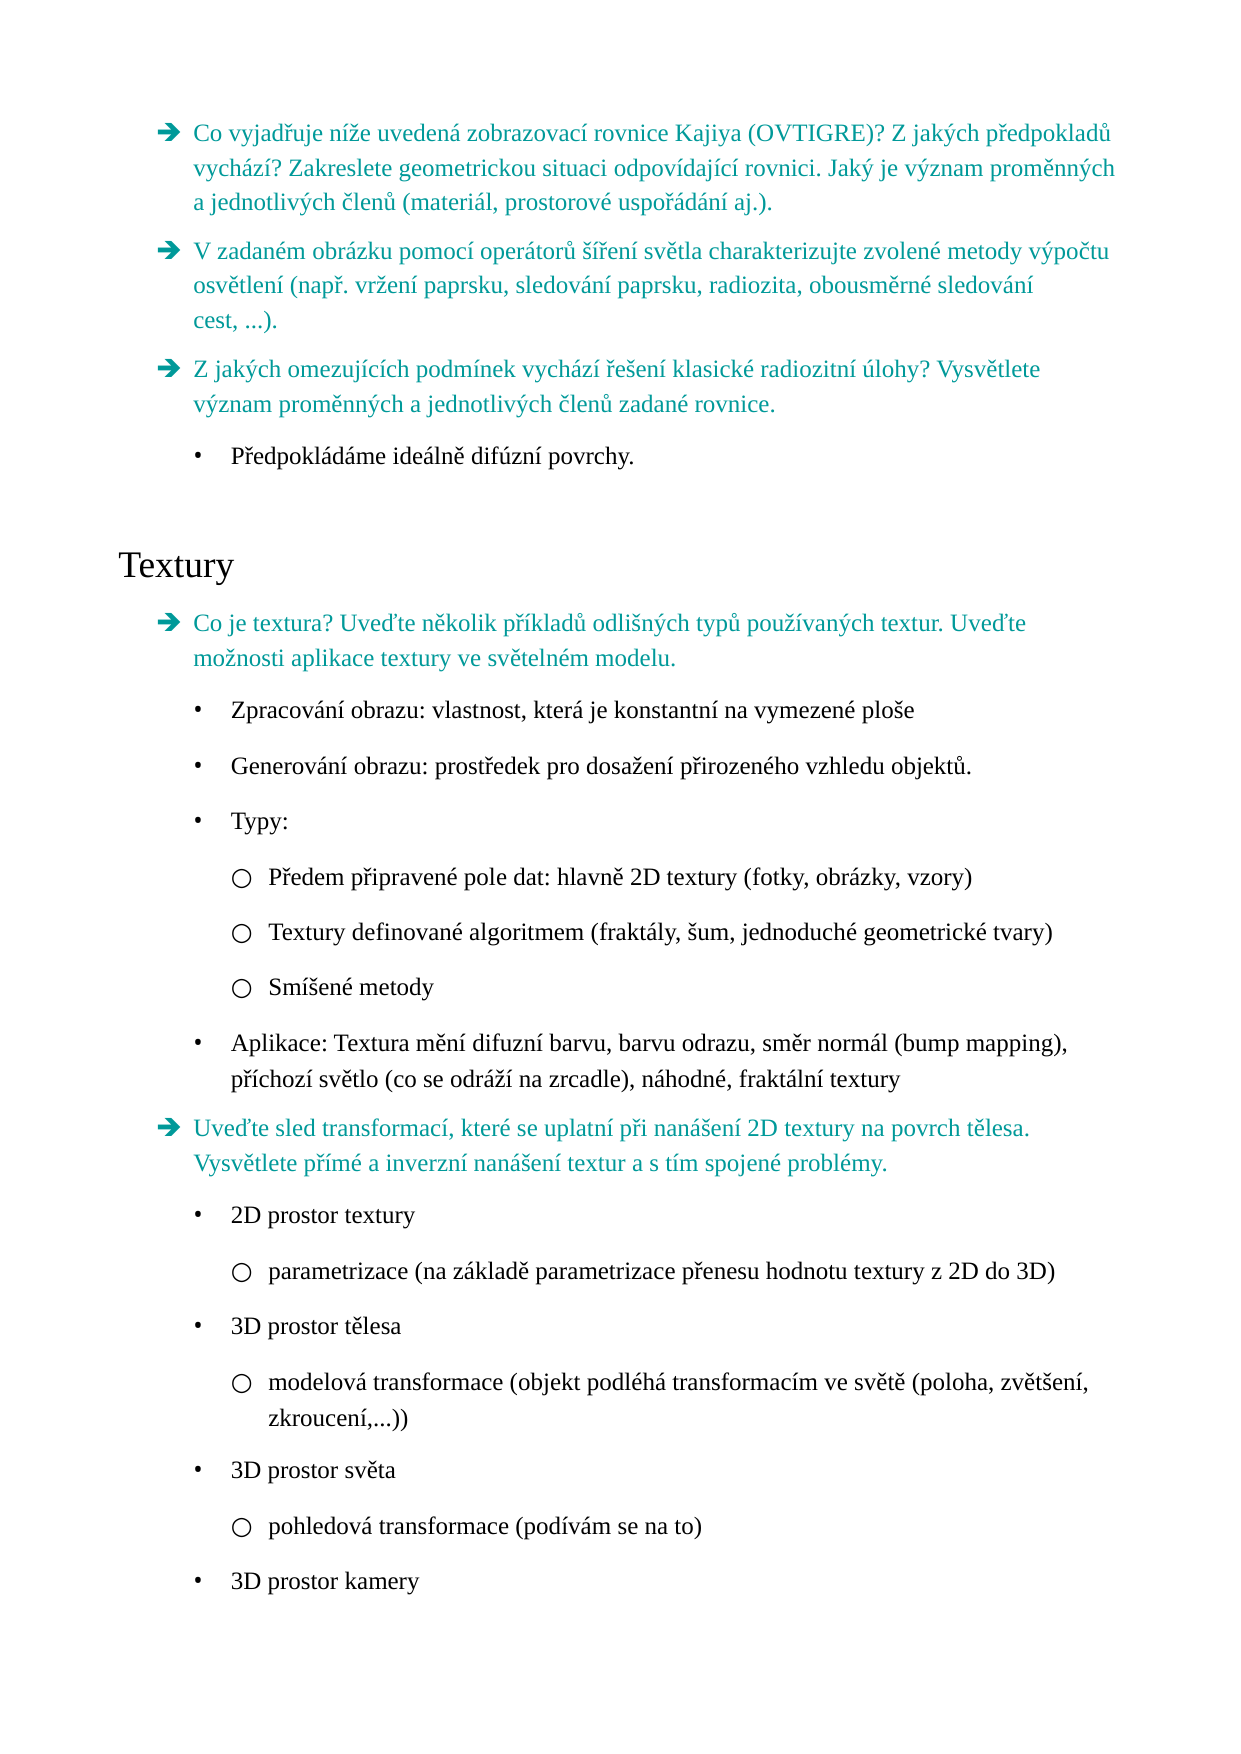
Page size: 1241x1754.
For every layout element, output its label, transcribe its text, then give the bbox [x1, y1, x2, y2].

list 3D prostor světa [193, 1452, 1122, 1486]
list Předem připravené pole dat: hlavně 2D textury (fotky, obrázky, vzory) [231, 858, 1122, 892]
list Zpracování obrazu: vlastnost, která je konstantní na vymezené ploše [193, 692, 1122, 726]
list 3D prostor kamery [193, 1563, 1122, 1597]
text Textury [118, 542, 1122, 585]
list Aplikace: Textura mění difuzní barvu, barvu odrazu, směr normál (bump mapping), příchozí světlo (co se odráží na zrcadle), náhodné, fraktální textury [193, 1024, 1122, 1093]
list 2D prostor textury [193, 1197, 1122, 1231]
list Textury definované algoritmem (fraktály, šum, jednoduché geometrické tvary) [231, 914, 1122, 948]
list Smíšené metody [231, 969, 1122, 1003]
list 3D prostor tělesa [193, 1308, 1122, 1342]
list modelová transformace (objekt podléhá transformacím ve světě (poloha, zvětšení, zkroucení,...)) [231, 1363, 1122, 1432]
list Předpokládáme ideálně difúzní povrchy. [193, 438, 1122, 472]
list V zadaném obrázku pomocí operátorů šíření světla charakterizujte zvolené metody výpočtu osvětlení (např. vržení paprsku, sledování paprsku, radiozita, obousměrné sledování cest, ...). [156, 236, 1122, 334]
list parametrizace (na základě parametrizace přenesu hodnotu textury z 2D do 3D) [231, 1252, 1122, 1286]
list Z jakých omezujících podmínek vychází řešení klasické radiozitní úlohy? Vysvětlete význam proměnných a jednotlivých členů zadané rovnice. [156, 354, 1122, 417]
list Generování obrazu: prostředek pro dosažení přirozeného vzhledu objektů. [193, 747, 1122, 781]
list Typy: [193, 803, 1122, 837]
list Co vyjadřuje níže uvedená zobrazovací rovnice Kajiya (OVTIGRE)? Z jakých předpokladů vychází? Zakreslete geometrickou situaci odpovídající rovnici. Jaký je význam proměnných a jednotlivých členů (materiál, prostorové uspořádání aj.). [156, 118, 1122, 216]
list Co je textura? Uveďte několik příkladů odlišných typů používaných textur. Uveďte možnosti aplikace textury ve světelném modelu. [156, 608, 1122, 672]
list pohledová transformace (podívám se na to) [231, 1507, 1122, 1541]
list Uveďte sled transformací, které se uplatní při nanášení 2D textury na povrch tělesa. Vysvětlete přímé a inverzní nanášení textur a s tím spojené problémy. [156, 1113, 1122, 1177]
